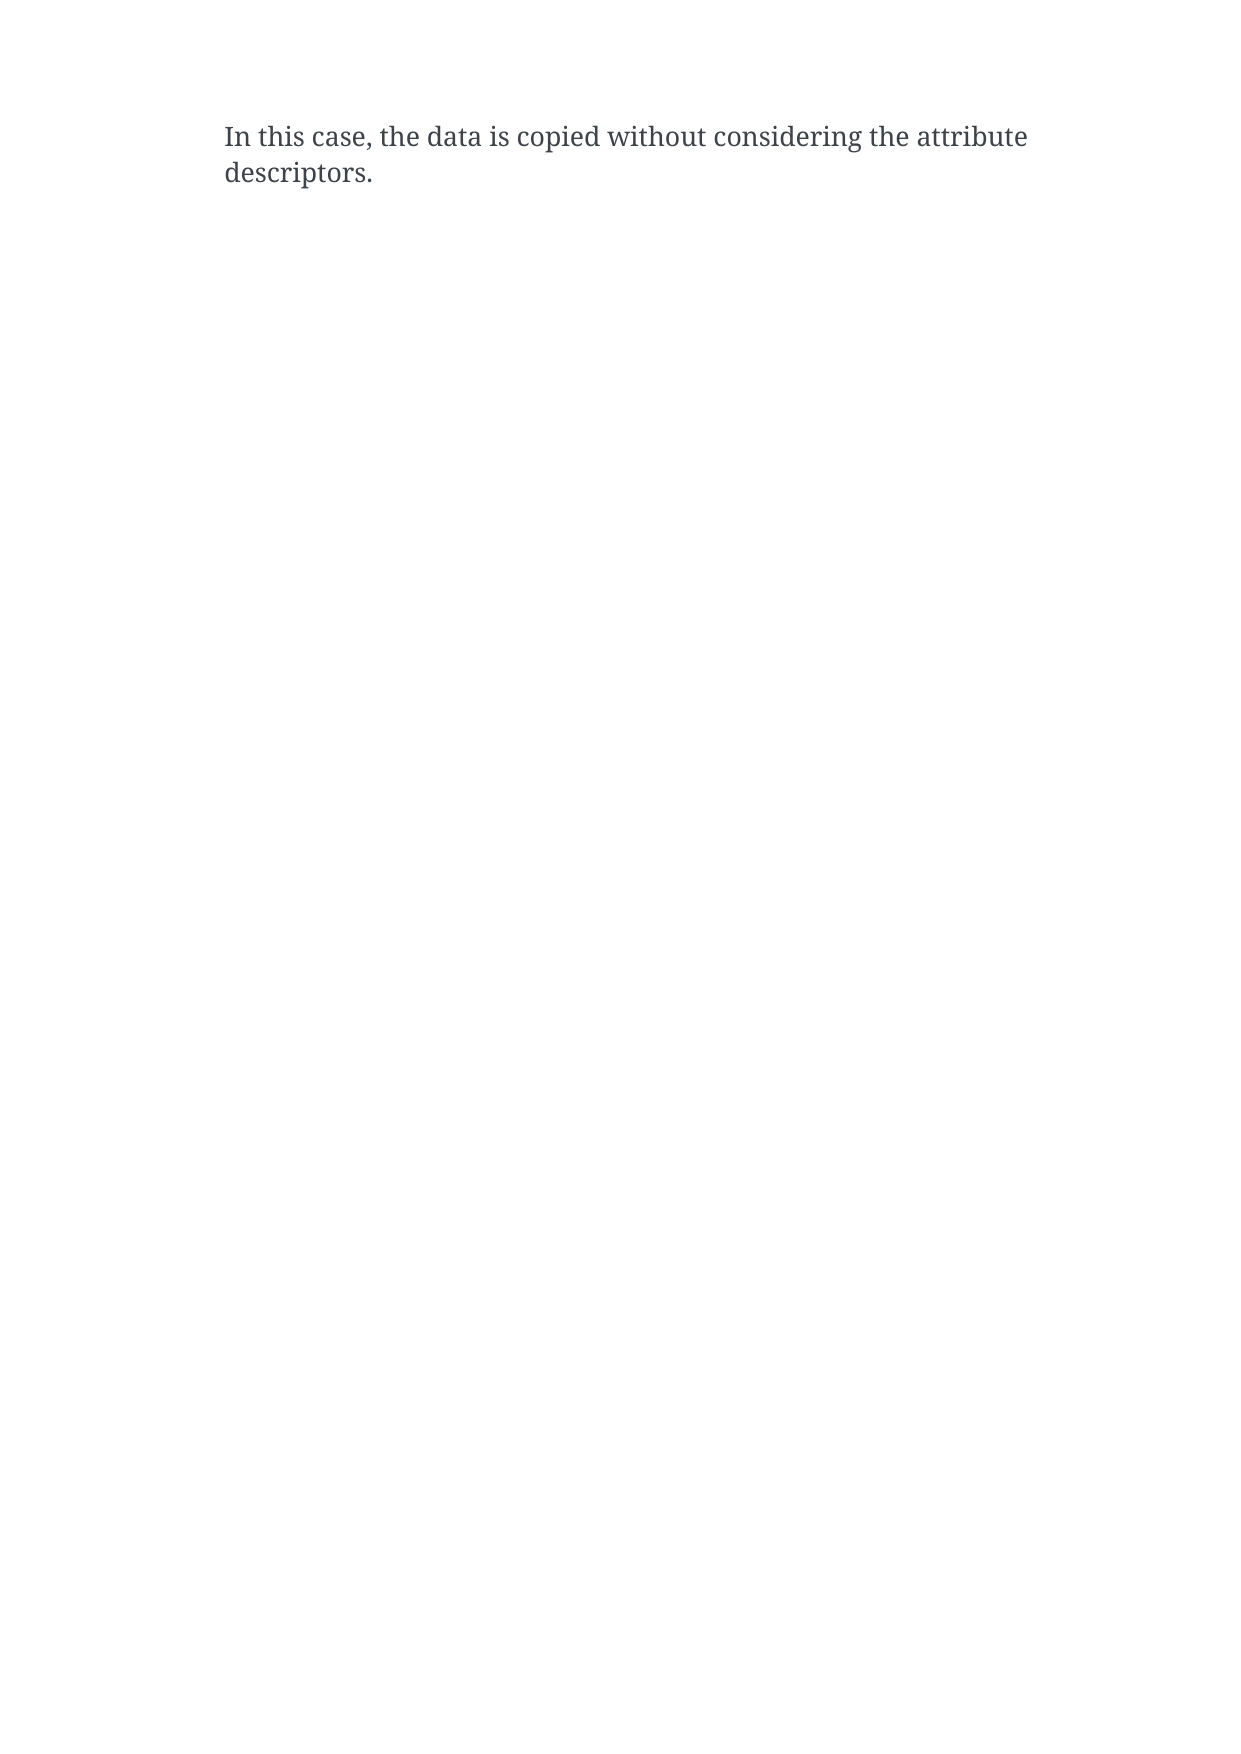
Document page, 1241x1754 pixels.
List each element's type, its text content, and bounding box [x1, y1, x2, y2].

text In this case, the data is copied without considering the attribute descriptors. [224, 118, 1063, 190]
